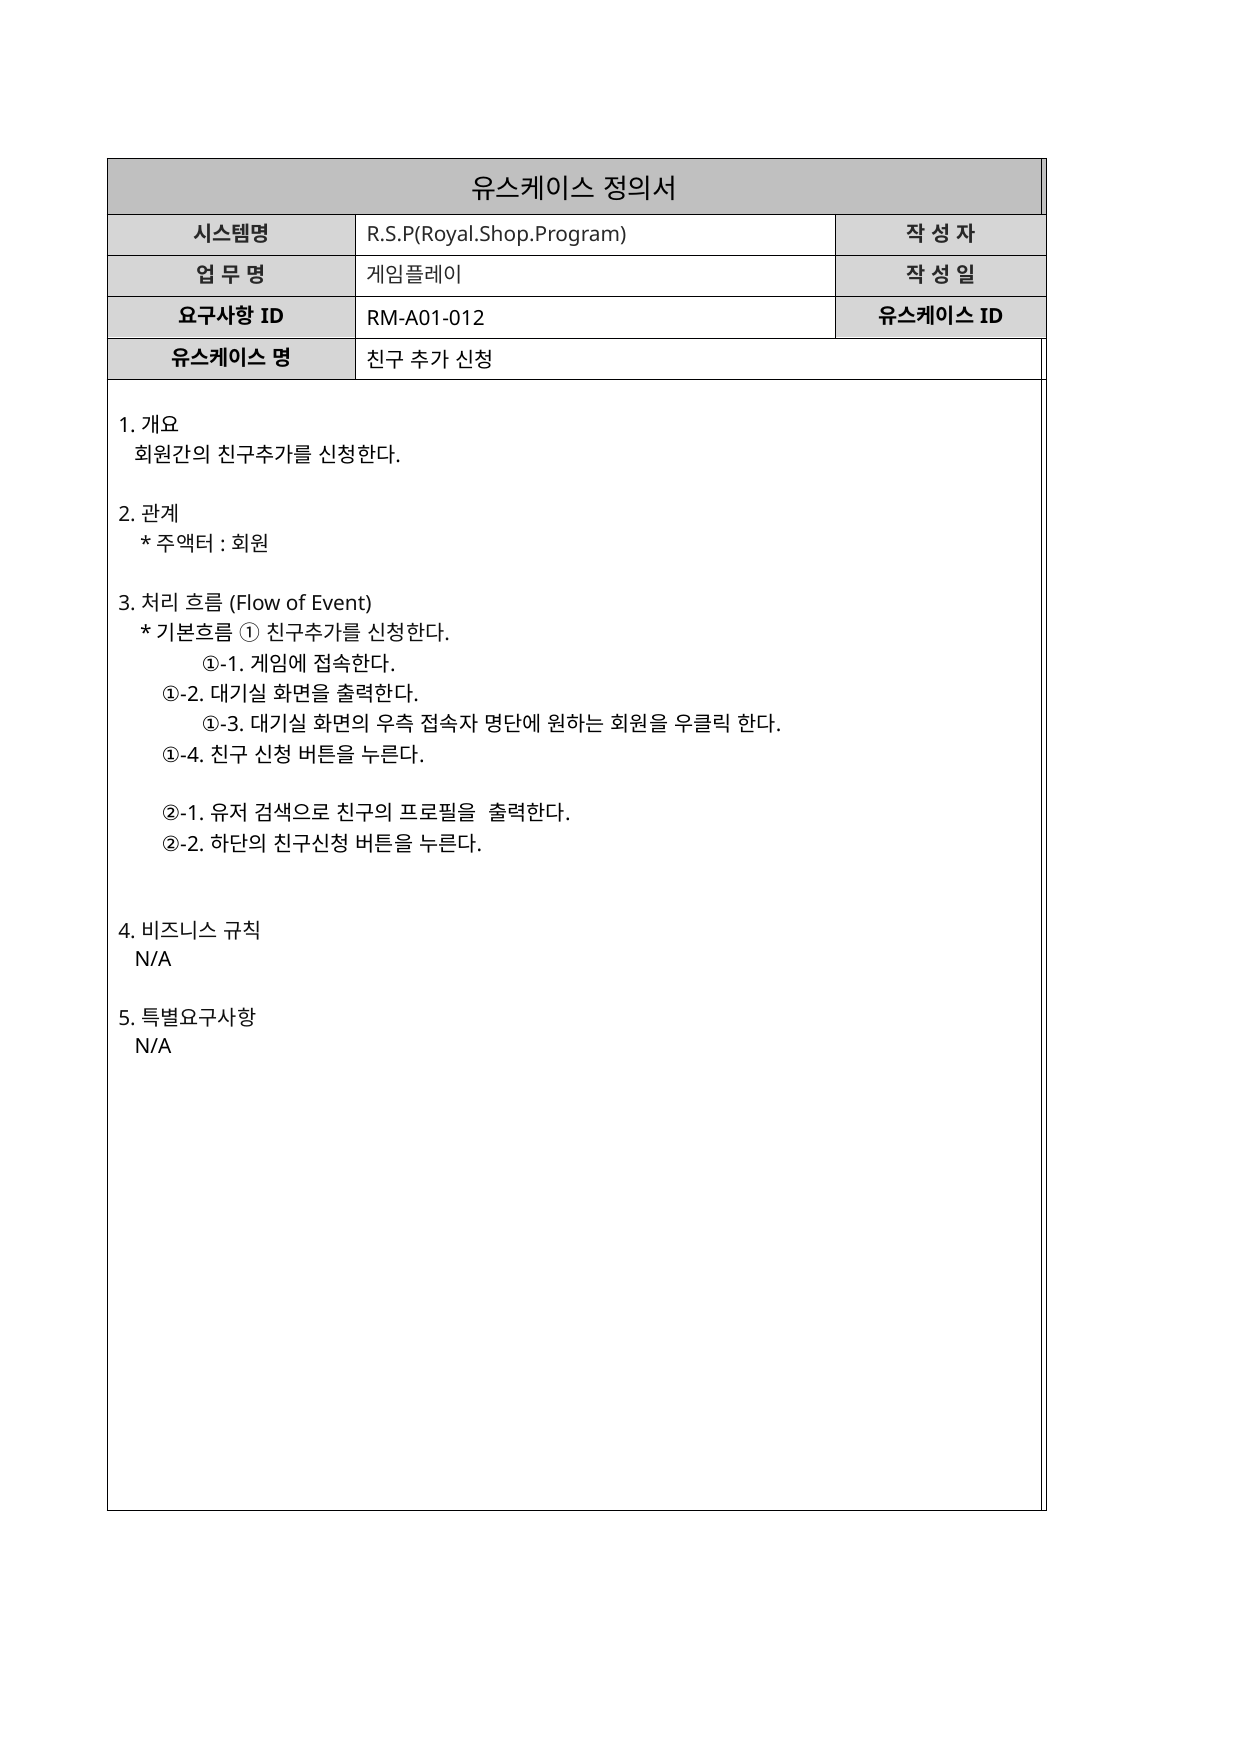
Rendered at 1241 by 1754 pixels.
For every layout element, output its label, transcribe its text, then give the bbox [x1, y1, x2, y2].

table_cell R.S.P(Royal.Shop.Program) [356, 215, 835, 255]
table_header 유스케이스 정의서 [108, 159, 1041, 214]
table_cell 시스템명 [108, 215, 355, 255]
table_cell [1042, 339, 1046, 379]
table_header [1042, 159, 1046, 214]
table_cell 요구사항 ID [108, 297, 355, 337]
table_cell 작 성 자 [836, 215, 1046, 255]
table_cell 친구 추가 신청 [356, 339, 1041, 379]
table_cell 게임플레이 [356, 256, 835, 296]
table_cell 유스케이스 ID [836, 297, 1046, 337]
table_cell 1. 개요 회원간의 친구추가를 신청한다. 2. 관계 * 주액터 : 회원 3. 처리 흐름 (Flow of Event) * 기본흐름 ① 친구추가를 신청한다. ①-1. 게임에 접속한다. ①-2. 대기실 화면을 출력한다. ①-3. 대기실 화면의 우측 접속자 명단에 원하는 회원을 우클릭 한다. ①-4. 친구 신청 버튼을 누른다. ②-1. 유저 검색으로 친구의 프로필을 출력한다. ②-2. 하단의 친구신청 버튼을 누른다. 4. 비즈니스 규칙 N/A 5. 특별요구사항 N/A [108, 380, 1041, 1510]
table_cell 유스케이스 명 [108, 339, 355, 379]
table_cell 업 무 명 [108, 256, 355, 296]
table_cell RM-A01-012 [356, 297, 835, 337]
table_cell [1042, 380, 1046, 1510]
table_cell 작 성 일 [836, 256, 1046, 296]
